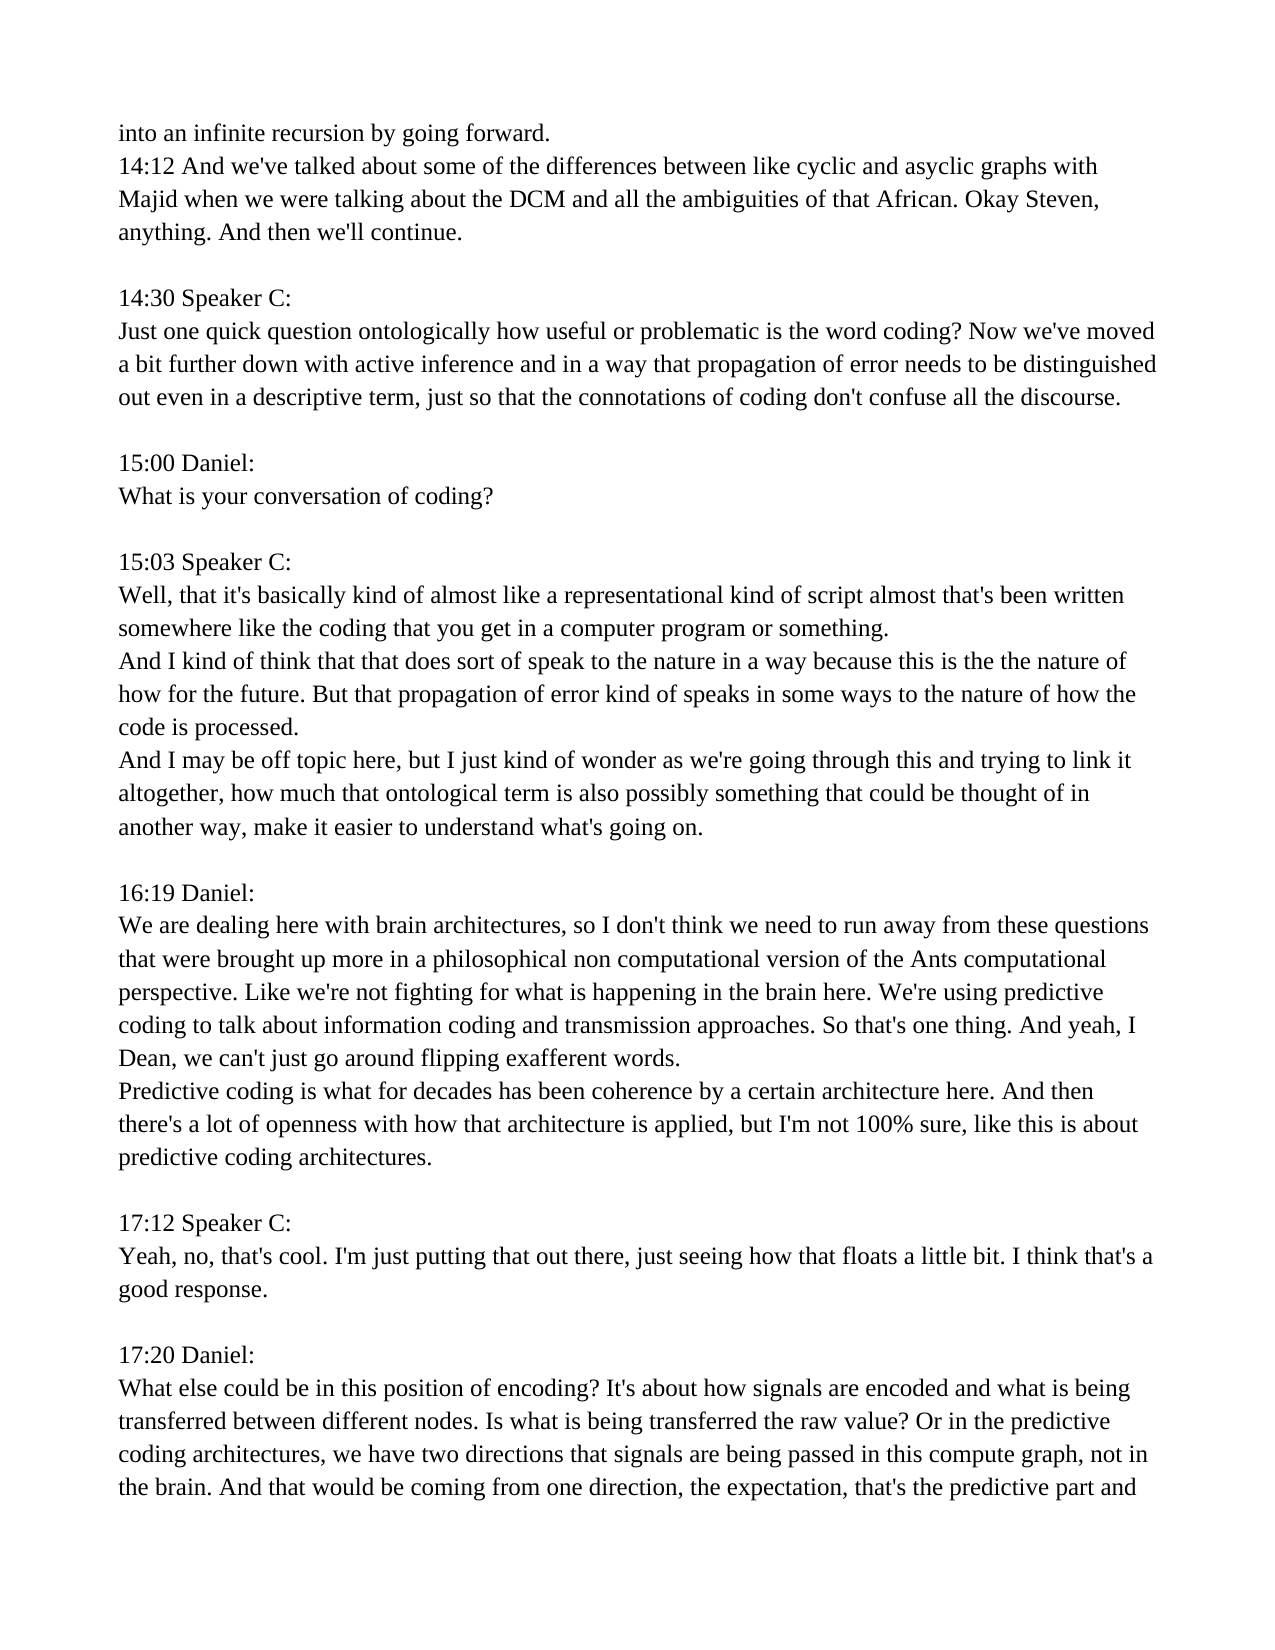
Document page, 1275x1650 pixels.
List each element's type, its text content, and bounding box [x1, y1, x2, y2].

text Well, that it's basically kind of almost like a representational kind of script almost that's been written somewhere like the coding that you get in a computer program or something. [118, 580, 1157, 642]
text into an infinite recursion by going forward. [118, 118, 1157, 147]
text What else could be in this position of encoding? It's about how signals are encoded and what is being transferred between different nodes. Is what is being transferred the raw value? Or in the predictive coding architectures, we have two directions that signals are being passed in this compute graph, not in the brain. And that would be coming from one direction, the expectation, that's the predictive part and [118, 1373, 1157, 1501]
text What is your conversation of coding? [118, 481, 1157, 510]
text 17:12 Speaker C: [118, 1208, 1157, 1237]
text 15:00 Daniel: [118, 448, 1157, 477]
text And I kind of think that that does sort of speak to the nature in a way because this is the the nature of how for the future. But that propagation of error kind of speaks in some ways to the nature of how the code is processed. [118, 646, 1157, 741]
text Predictive coding is what for decades has been coherence by a certain architecture here. And then there's a lot of openness with how that architecture is applied, but I'm not 100% sure, like this is about predictive coding architectures. [118, 1076, 1157, 1171]
text 15:03 Speaker C: [118, 547, 1157, 576]
text 17:20 Daniel: [118, 1340, 1157, 1369]
text Yeah, no, that's cool. I'm just putting that out there, just seeing how that floats a little bit. I think that's a good response. [118, 1241, 1157, 1303]
text 14:30 Speaker C: [118, 283, 1157, 312]
text 14:12 And we've talked about some of the differences between like cyclic and asyclic graphs with Majid when we were talking about the DCM and all the ambiguities of that African. Okay Steven, anything. And then we'll continue. [118, 151, 1157, 246]
text We are dealing here with brain architectures, so I don't think we need to run away from these questions that were brought up more in a philosophical non computational version of the Ants computational perspective. Like we're not fighting for what is happening in the brain here. We're using predictive coding to talk about information coding and transmission approaches. So that's one thing. And yeah, I Dean, we can't just go around flipping exafferent words. [118, 911, 1157, 1071]
text 16:19 Daniel: [118, 878, 1157, 906]
text And I may be off topic here, but I just kind of wonder as we're going through this and trying to link it altogether, how much that ontological term is also possibly something that could be thought of in another way, make it easier to understand what's going on. [118, 746, 1157, 840]
text Just one quick question ontologically how useful or problematic is the word coding? Now we've moved a bit further down with active inference and in a way that propagation of error needs to be distinguished out even in a descriptive term, just so that the connotations of coding don't confuse all the discourse. [118, 316, 1157, 411]
